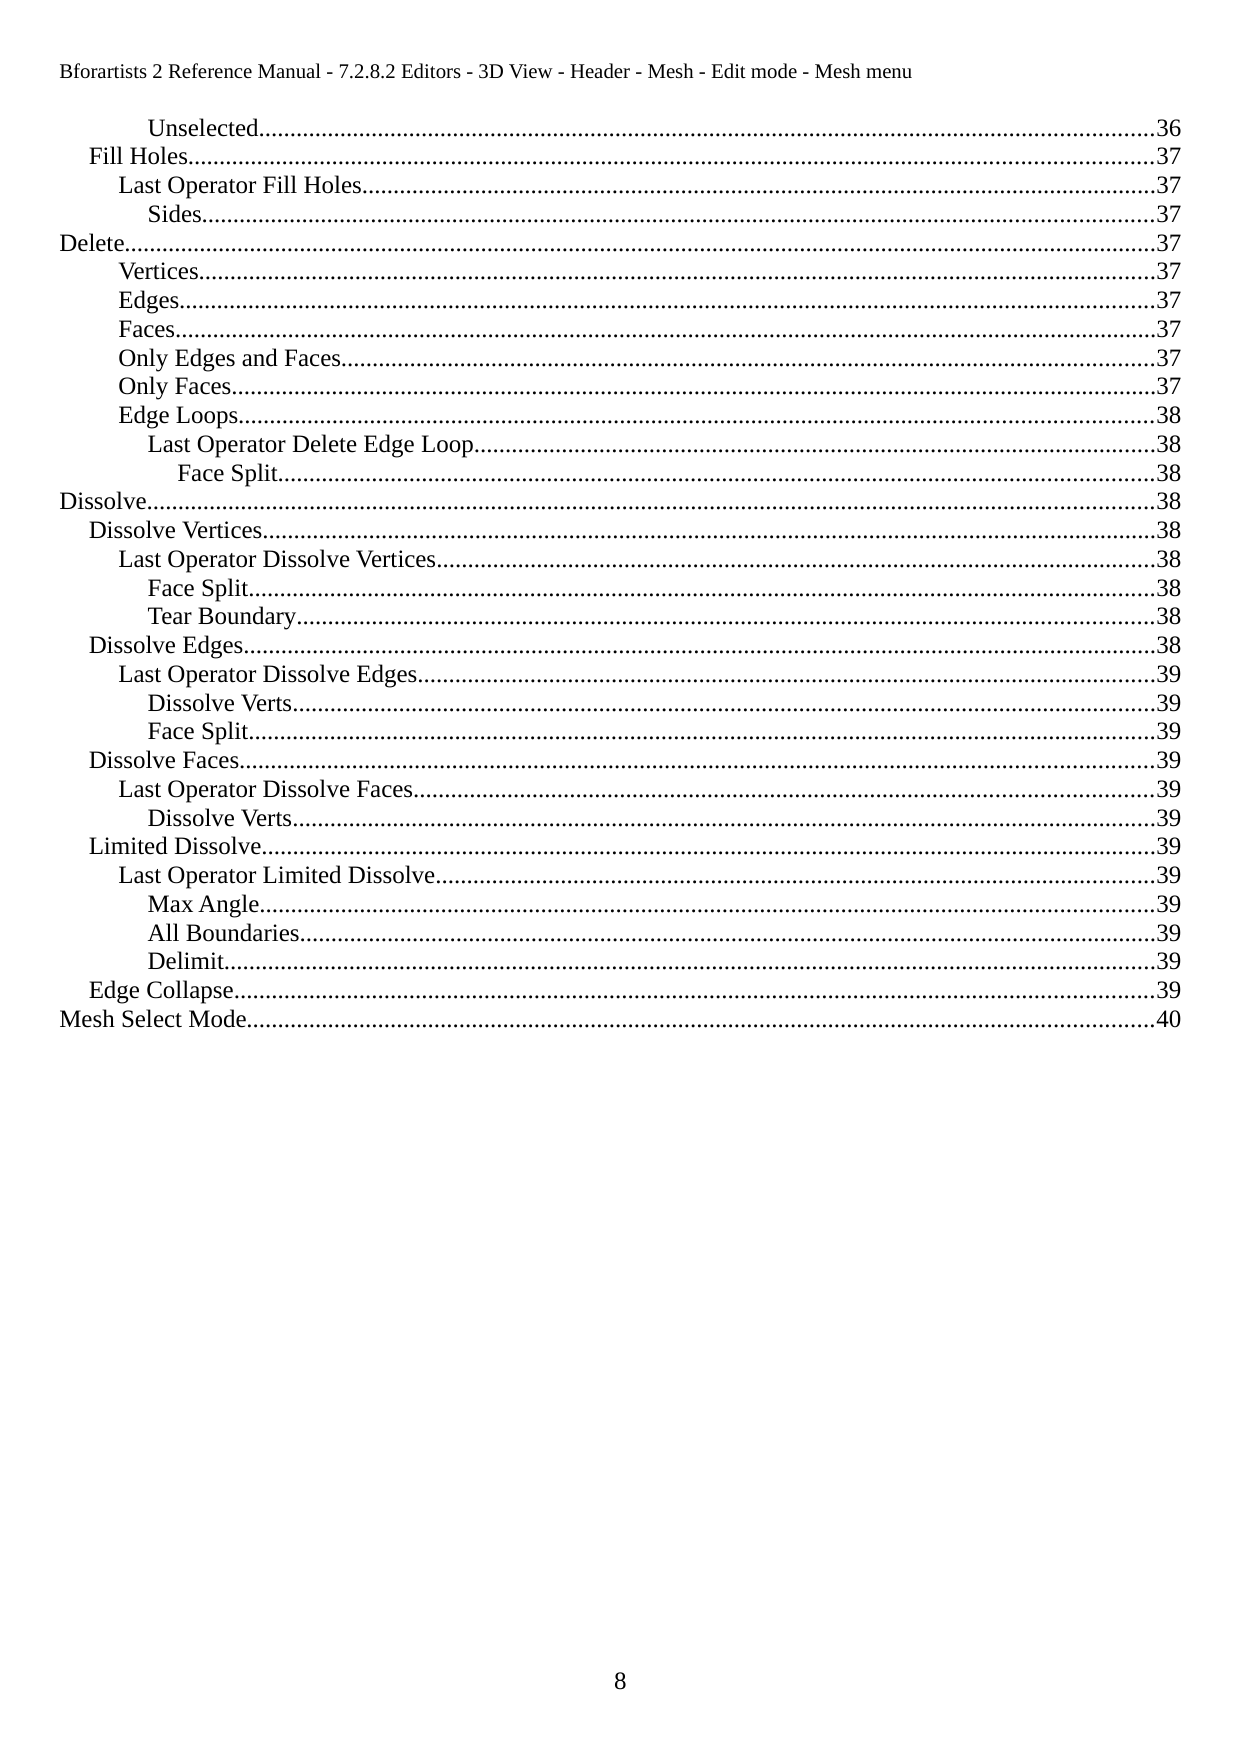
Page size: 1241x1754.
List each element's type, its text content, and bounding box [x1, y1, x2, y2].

text Sides 37 [147, 199, 1181, 228]
text Last Operator Dissolve Faces 39 [118, 774, 1181, 803]
text Face Split 38 [177, 458, 1181, 486]
text Last Operator Dissolve Edges 39 [118, 659, 1181, 688]
text Last Operator Delete Edge Loop 38 [147, 429, 1181, 458]
text Face Split 38 [147, 573, 1181, 601]
text Only Edges and Faces 37 [118, 343, 1181, 371]
text Delete 37 [59, 228, 1181, 256]
text Delimit 39 [147, 946, 1181, 975]
text Last Operator Fill Holes 37 [118, 170, 1181, 199]
text Dissolve Vertices 38 [88, 515, 1181, 544]
text Face Split 39 [147, 716, 1181, 745]
text Dissolve 38 [59, 486, 1181, 515]
text Dissolve Verts 39 [147, 803, 1181, 831]
text Mesh Select Mode 40 [59, 1004, 1181, 1033]
text Last Operator Limited Dissolve 39 [118, 860, 1181, 889]
text Limited Dissolve 39 [88, 831, 1181, 860]
text All Boundaries 39 [147, 918, 1181, 946]
text Edge Collapse 39 [88, 975, 1181, 1004]
text Unselected 36 [147, 113, 1181, 141]
text Dissolve Edges 38 [88, 630, 1181, 659]
text Last Operator Dissolve Vertices 38 [118, 544, 1181, 573]
text Only Faces 37 [118, 371, 1181, 400]
text Edges 37 [118, 285, 1181, 314]
text Dissolve Faces 39 [88, 745, 1181, 774]
text Dissolve Verts 39 [147, 688, 1181, 716]
text Faces 37 [118, 314, 1181, 343]
text Tear Boundary 38 [147, 601, 1181, 630]
text Vertices 37 [118, 256, 1181, 285]
text Fill Holes 37 [88, 141, 1181, 170]
text Max Angle 39 [147, 889, 1181, 918]
text Edge Loops 38 [118, 400, 1181, 429]
